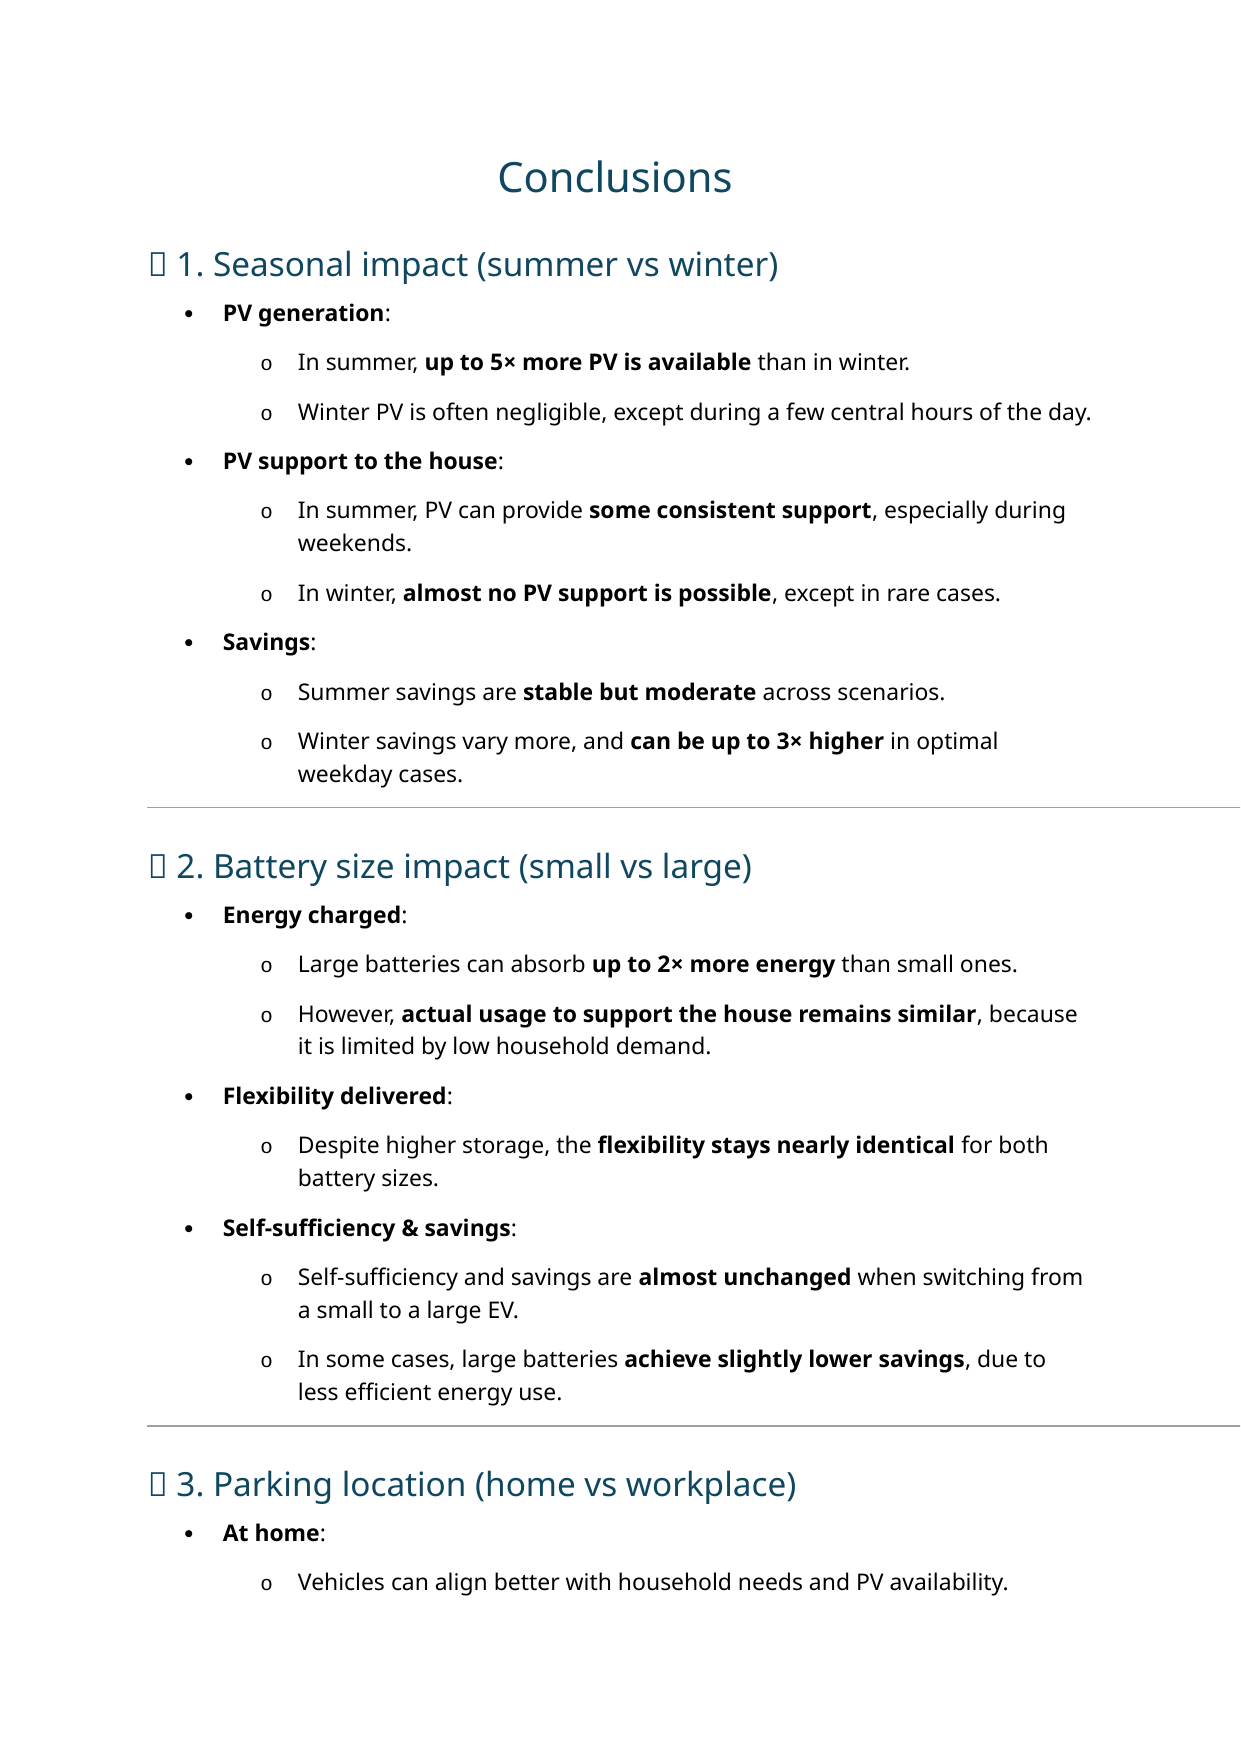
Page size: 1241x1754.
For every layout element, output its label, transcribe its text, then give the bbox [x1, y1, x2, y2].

list In summer, PV can provide some consistent support, especially during weekends. [260, 494, 1093, 558]
list Flexibility delivered: [185, 1080, 1093, 1111]
list In winter, almost no PV support is possible, except in rare cases. [260, 577, 1093, 608]
list However, actual usage to support the house remains similar, because it is limited by low household demand. [260, 997, 1093, 1062]
list Winter PV is often negligible, except during a few central hours of the day. [260, 395, 1093, 427]
list At home: [185, 1517, 1093, 1548]
list Vehicles can align better with household needs and PV availability. [260, 1566, 1093, 1597]
list Self-sufficiency & savings: [185, 1212, 1093, 1243]
list Large batteries can absorb up to 2× more energy than small ones. [260, 948, 1093, 979]
subtitle 🔹 2. Battery size impact (small vs large) [148, 843, 1093, 888]
list Winter savings vary more, and can be up to 3× higher in optimal weekday cases. [260, 725, 1093, 789]
subtitle 🔹 1. Seasonal impact (summer vs winter) [148, 241, 1093, 286]
subtitle 🔹 3. Parking location (home vs workplace) [148, 1461, 1093, 1506]
list In summer, up to 5× more PV is available than in winter. [260, 346, 1093, 377]
list PV generation: [185, 296, 1093, 328]
list Energy charged: [185, 898, 1093, 930]
text Conclusions [148, 148, 1093, 204]
list PV support to the house: [185, 445, 1093, 476]
list In some cases, large batteries achieve slightly lower savings, due to less efficient energy use. [260, 1343, 1093, 1407]
list Despite higher storage, the flexibility stays nearly identical for both battery sizes. [260, 1129, 1093, 1193]
list Self-sufficiency and savings are almost unchanged when switching from a small to a large EV. [260, 1261, 1093, 1325]
list Savings: [185, 626, 1093, 657]
list Summer savings are stable but moderate across scenarios. [260, 676, 1093, 707]
